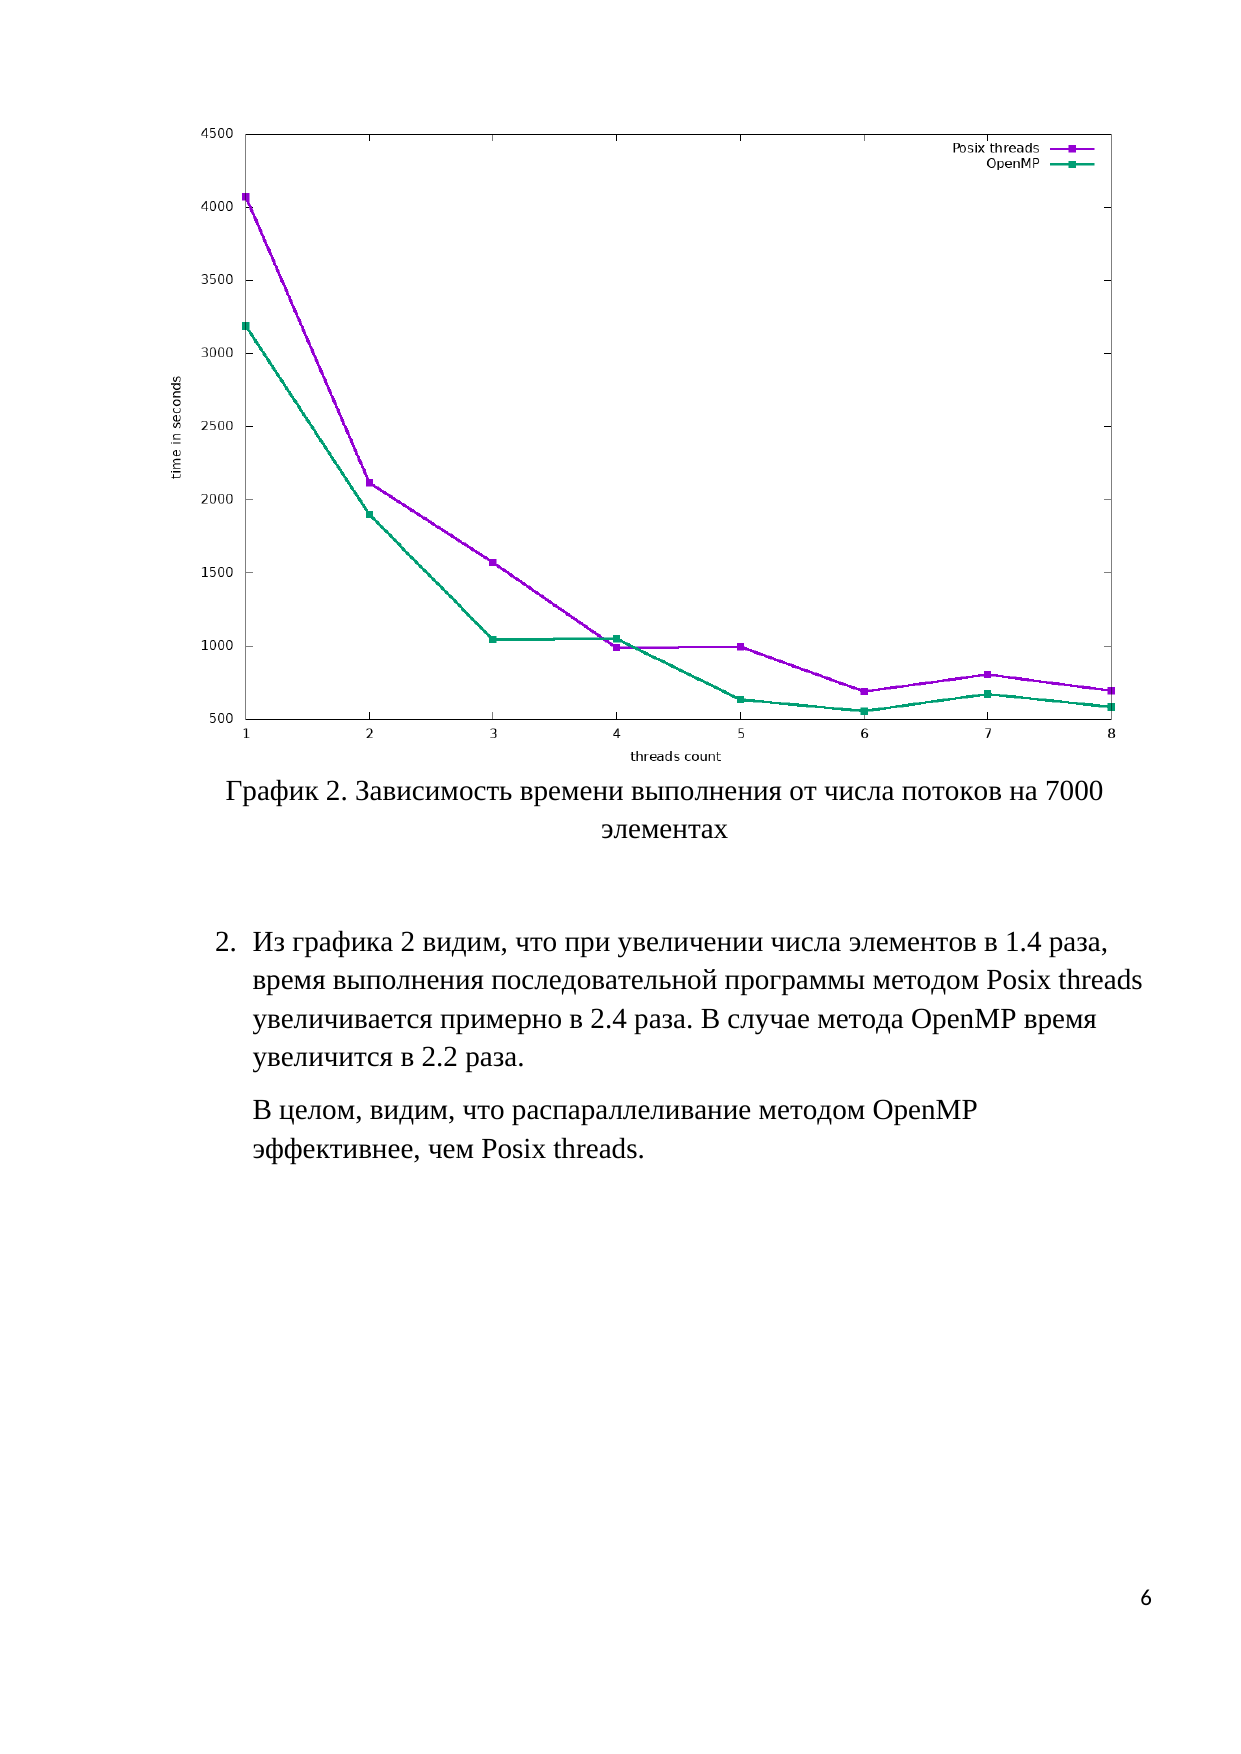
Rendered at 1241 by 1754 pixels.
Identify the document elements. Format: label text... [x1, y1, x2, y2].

text График 2. Зависимость времени выполнения от числа потоков на 7000 элементах [177, 118, 1152, 845]
list В целом, видим, что распараллеливание методом OpenMP эффективнее, чем Posix threads. [215, 1092, 1152, 1164]
picture [163, 118, 1138, 768]
list Из графика 2 видим, что при увеличении числа элементов в 1.4 раза, время выполнения последовательной программы методом Posix threads увеличивается примерно в 2.4 раза. В случае метода OpenMP время увеличится в 2.2 раза. [215, 924, 1152, 1073]
